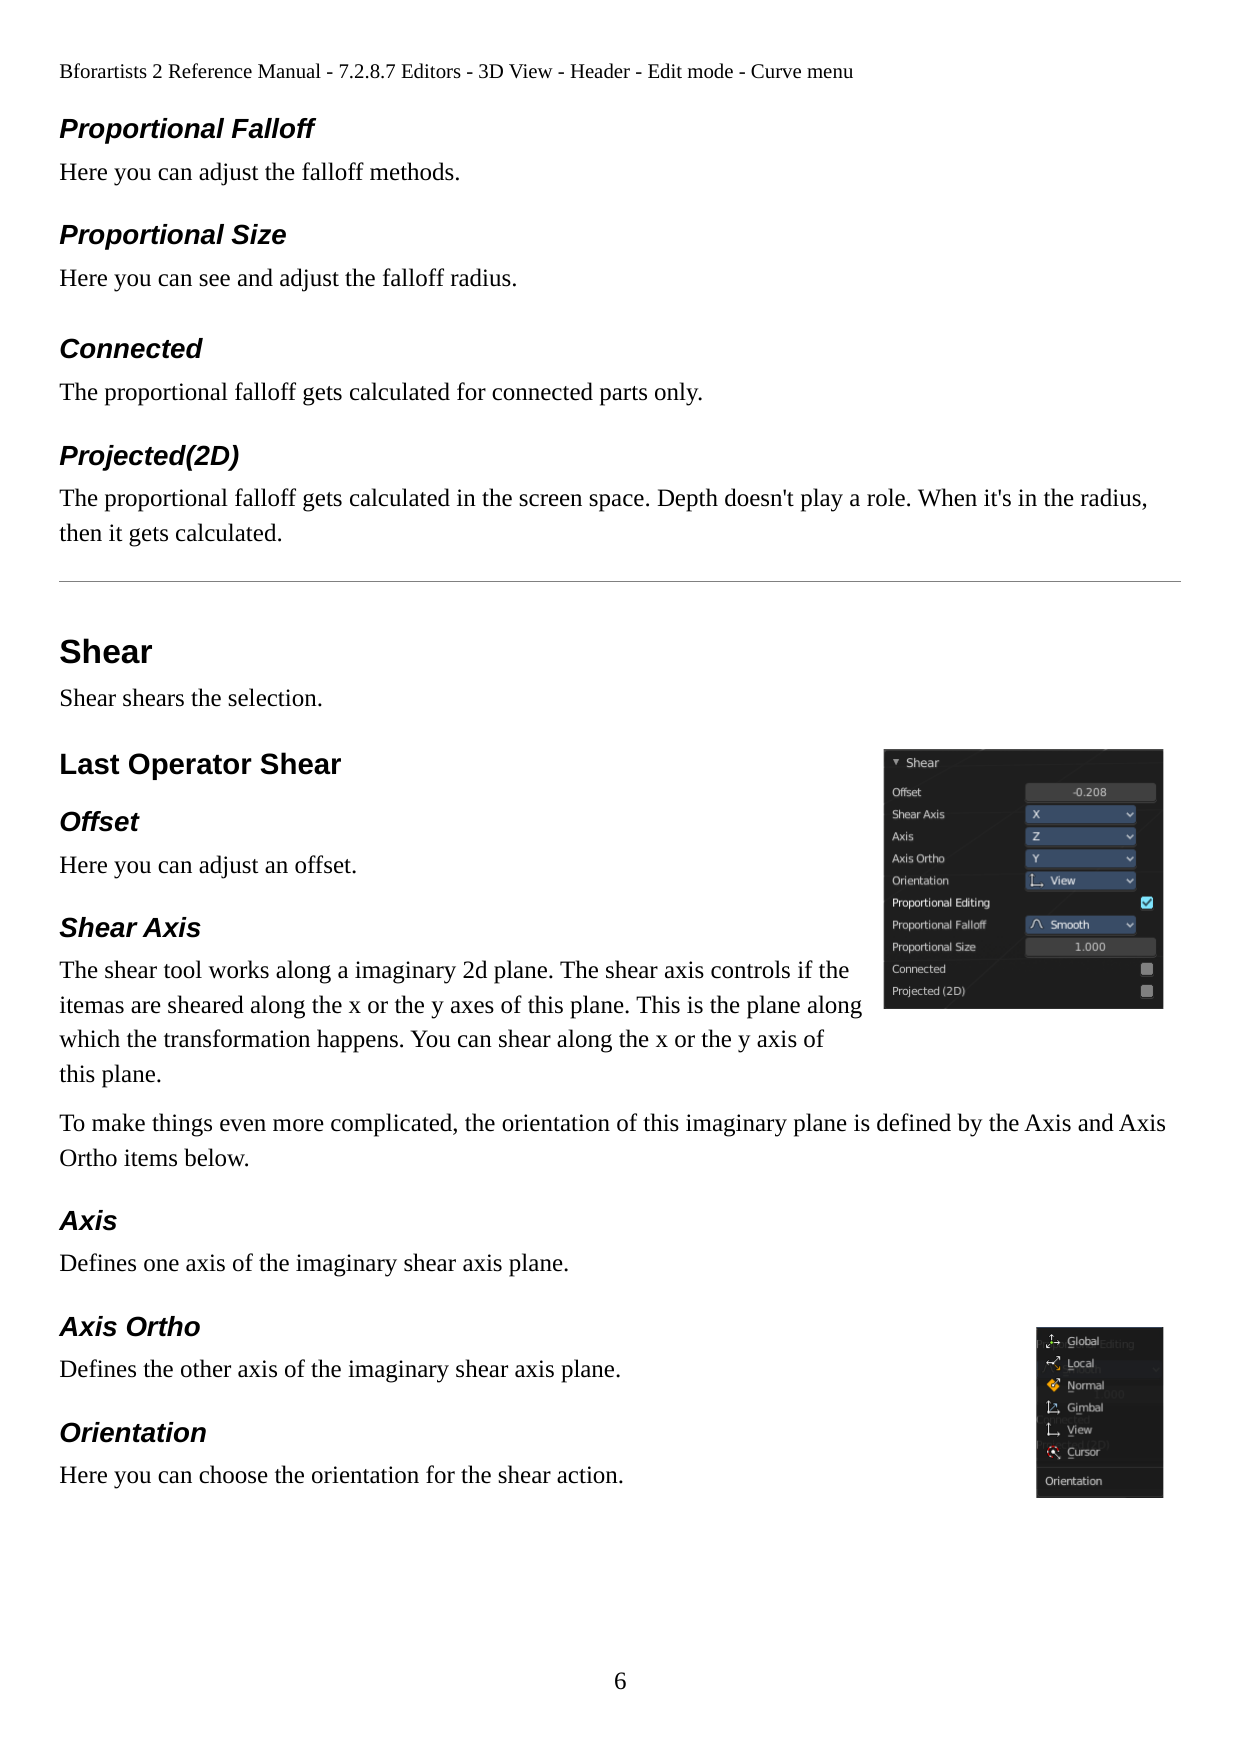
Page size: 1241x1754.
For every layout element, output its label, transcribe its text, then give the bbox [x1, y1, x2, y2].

subtitle [1164, 911, 1181, 943]
text To make things even more complicated, the orientation of this imaginary plane is defined by the Axis and Axis Ortho items below. [59, 1108, 1181, 1171]
text Defines the other axis of the imaginary shear axis plane. [59, 1354, 1036, 1383]
subtitle Shear [59, 632, 1181, 670]
text The proportional falloff gets calculated for connected parts only. [59, 377, 1181, 406]
subtitle Offset [59, 805, 883, 837]
text Here you can adjust an offset. [59, 850, 883, 878]
text Here you can choose the orientation for the shear action. [59, 1460, 1036, 1489]
text Here you can see and adjust the falloff radius. [59, 263, 1181, 292]
subtitle Last Operator Shear [59, 747, 1181, 780]
subtitle [1164, 805, 1181, 837]
subtitle Shear Axis [59, 911, 883, 943]
text Shear shears the selection. [59, 683, 1181, 712]
subtitle Axis Ortho [59, 1310, 1181, 1342]
text Defines one axis of the imaginary shear axis plane. [59, 1248, 1181, 1277]
text The proportional falloff gets calculated in the screen space. Depth doesn't play a role. When it's in the radius, then it gets calculated. [59, 483, 1181, 546]
subtitle Orientation [59, 1416, 1036, 1448]
text The shear tool works along a imaginary 2d plane. The shear axis controls if the itemas are sheared along the x or the y axes of this plane. This is the plane along which the transformation happens. You can shear along the x or the y axis of this plane. [59, 956, 1181, 1088]
picture [1036, 1327, 1164, 1498]
subtitle Connected [59, 333, 1181, 365]
subtitle Axis [59, 1204, 1181, 1236]
subtitle Proportional Falloff [59, 113, 1181, 144]
picture [883, 749, 1164, 1009]
text Here you can adjust the falloff methods. [59, 157, 1181, 186]
subtitle Projected(2D) [59, 439, 1181, 471]
subtitle [1164, 1416, 1181, 1448]
subtitle Proportional Size [59, 218, 1181, 250]
